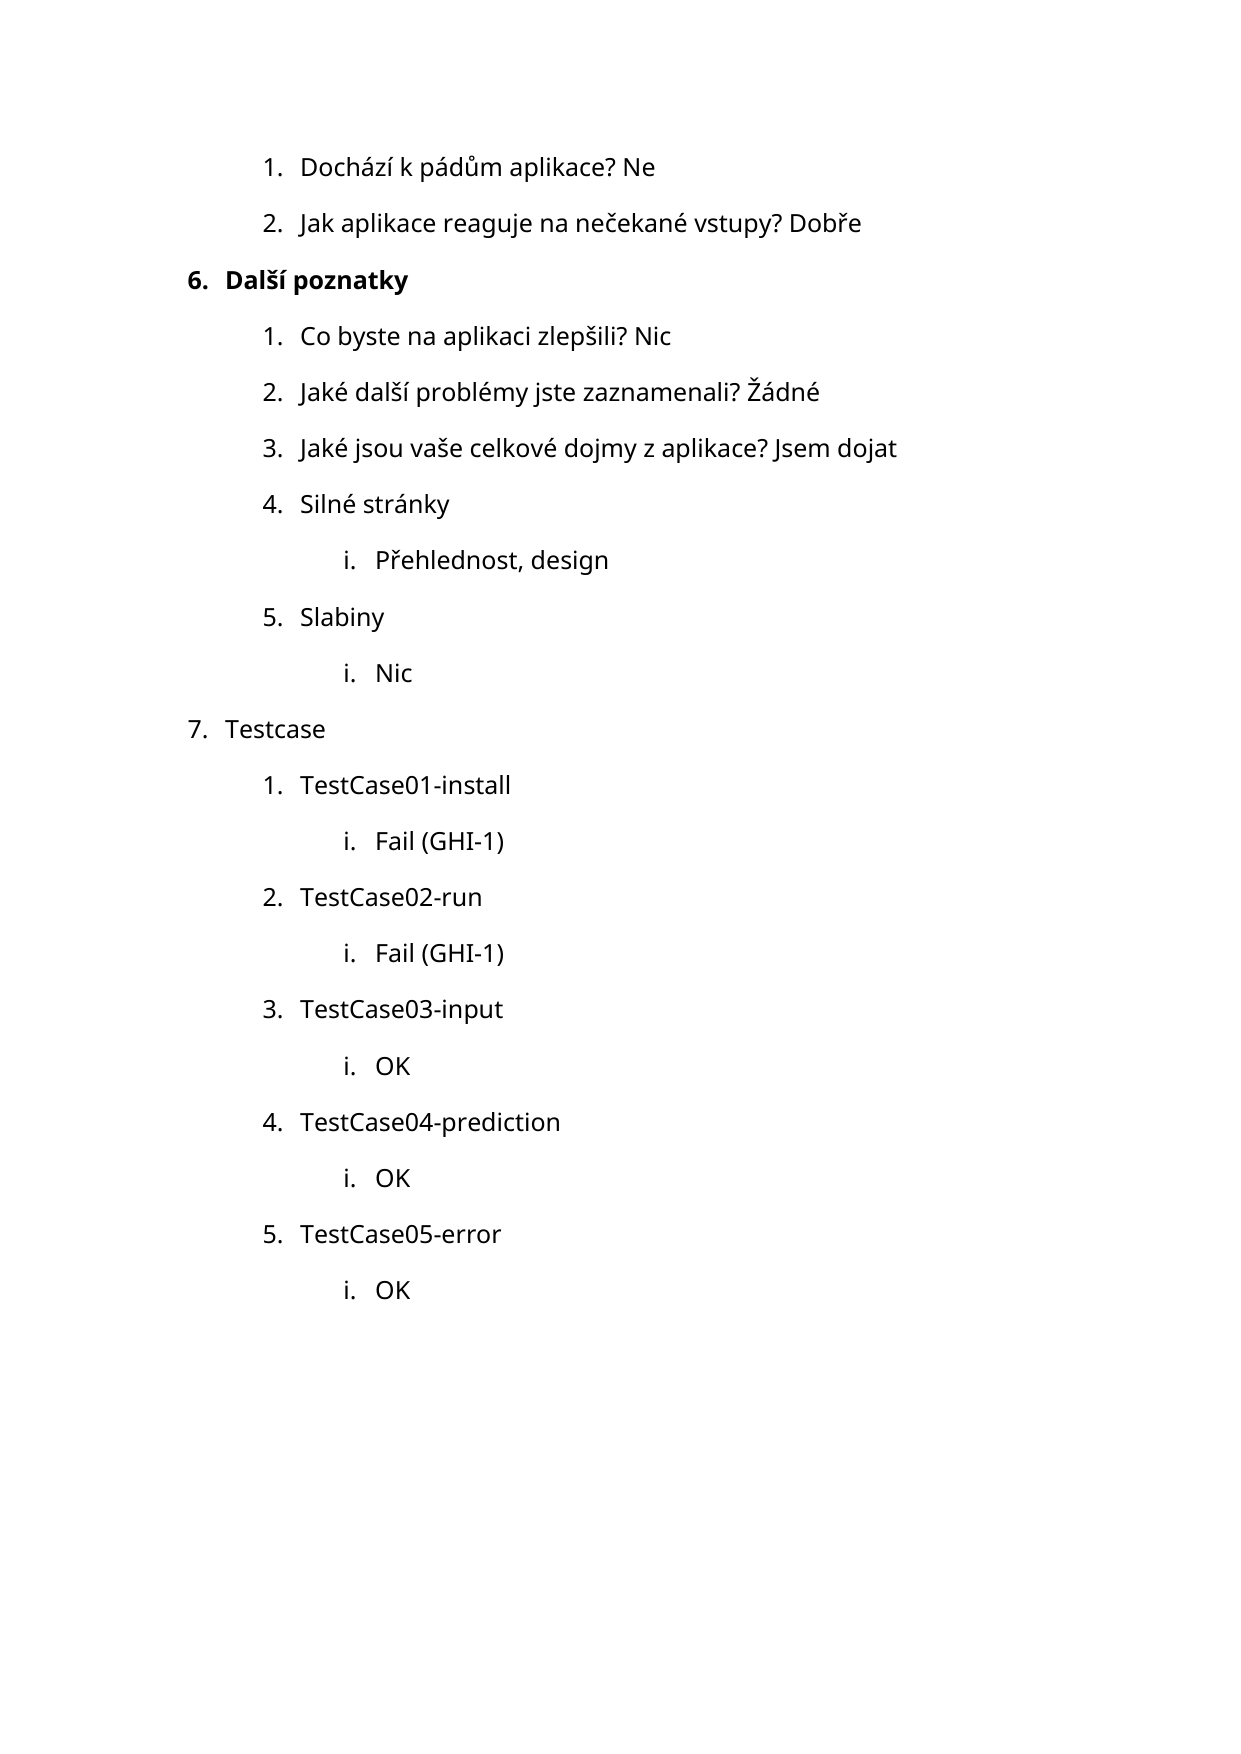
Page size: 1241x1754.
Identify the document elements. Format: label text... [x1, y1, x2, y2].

list Testcase [187, 711, 1090, 746]
list Dochází k pádům aplikace? Ne [262, 150, 1090, 184]
list Jaké další problémy jste zaznamenali? Žádné [262, 374, 1090, 409]
list Slabiny [262, 599, 1090, 633]
list OK [356, 1048, 1090, 1082]
list Co byste na aplikaci zlepšili? Nic [262, 318, 1090, 352]
list Silné stránky [262, 487, 1090, 521]
list OK [356, 1161, 1090, 1195]
list OK [356, 1273, 1090, 1307]
list TestCase01-install [262, 768, 1090, 802]
list Fail (GHI-1) [356, 824, 1090, 858]
list Fail (GHI-1) [356, 936, 1090, 970]
list Další poznatky [187, 262, 1090, 296]
list TestCase04-prediction [262, 1104, 1090, 1138]
list TestCase02-run [262, 880, 1090, 914]
list Nic [356, 655, 1090, 689]
list TestCase03-input [262, 992, 1090, 1026]
list Přehlednost, design [356, 543, 1090, 577]
list Jaké jsou vaše celkové dojmy z aplikace? Jsem dojat [262, 431, 1090, 465]
list TestCase05-error [262, 1217, 1090, 1251]
list Jak aplikace reaguje na nečekané vstupy? Dobře [262, 206, 1090, 240]
